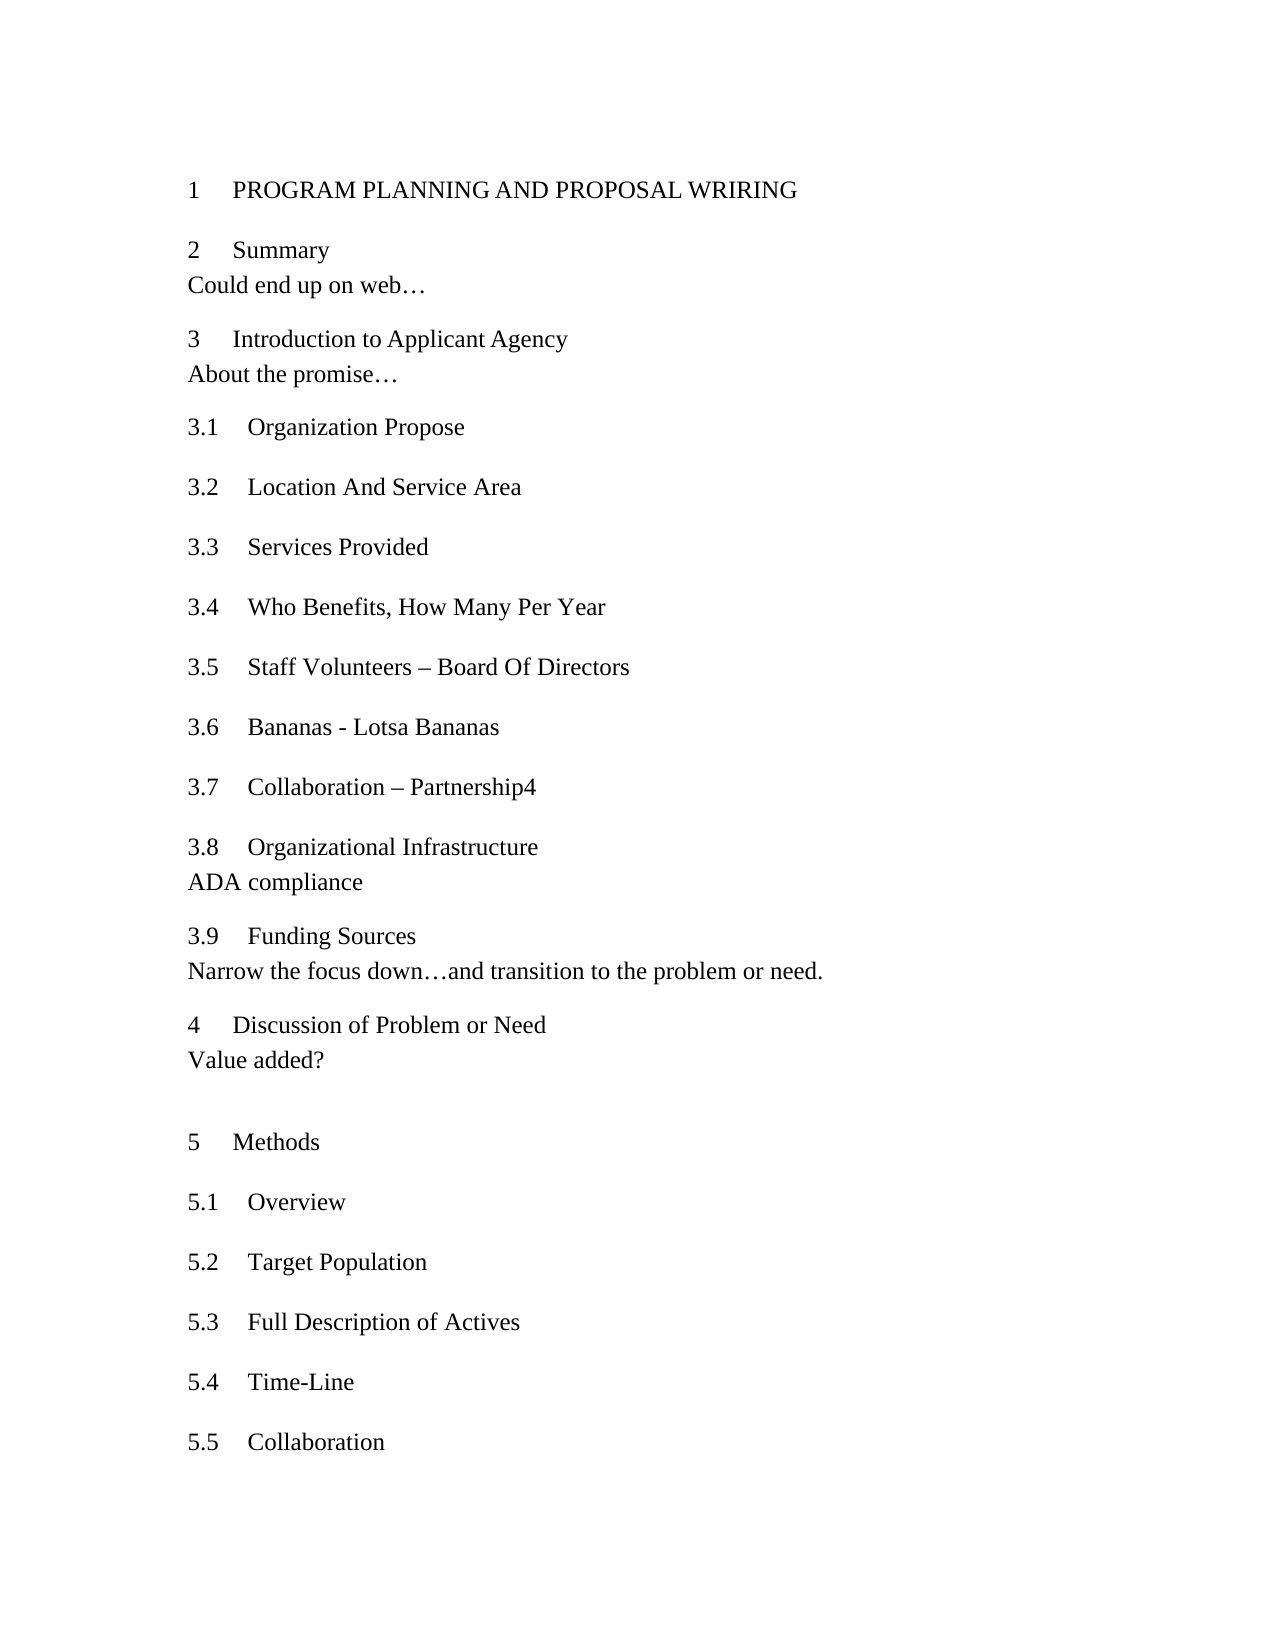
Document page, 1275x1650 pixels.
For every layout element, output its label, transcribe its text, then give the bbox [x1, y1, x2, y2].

subtitle Services Provided [187, 532, 1087, 561]
subtitle Time-Line [187, 1367, 1087, 1396]
text Narrow the focus down…and transition to the problem or need. [187, 956, 1087, 985]
subtitle Methods [187, 1127, 1087, 1156]
subtitle Organization Propose [187, 412, 1087, 441]
subtitle Introduction to Applicant Agency [187, 324, 1087, 352]
subtitle Collaboration – Partnership4 [187, 772, 1087, 801]
text About the promise… [187, 359, 1087, 387]
subtitle Overview [187, 1187, 1087, 1216]
text Could end up on web… [187, 270, 1087, 299]
text ADA compliance [187, 867, 1087, 896]
subtitle Summary [187, 235, 1087, 264]
subtitle Bananas - Lotsa Bananas [187, 712, 1087, 741]
subtitle Location And Service Area [187, 472, 1087, 501]
text Value added? [187, 1045, 1087, 1074]
subtitle Who Benefits, How Many Per Year [187, 592, 1087, 621]
subtitle Full Description of Actives [187, 1307, 1087, 1336]
subtitle Collaboration [187, 1427, 1087, 1456]
subtitle Discussion of Problem or Need [187, 1010, 1087, 1039]
subtitle Staff Volunteers – Board Of Directors [187, 652, 1087, 681]
subtitle PROGRAM PLANNING AND PROPOSAL WRIRING [187, 175, 1087, 204]
subtitle Organizational Infrastructure [187, 832, 1087, 861]
subtitle Funding Sources [187, 921, 1087, 950]
subtitle Target Population [187, 1247, 1087, 1276]
